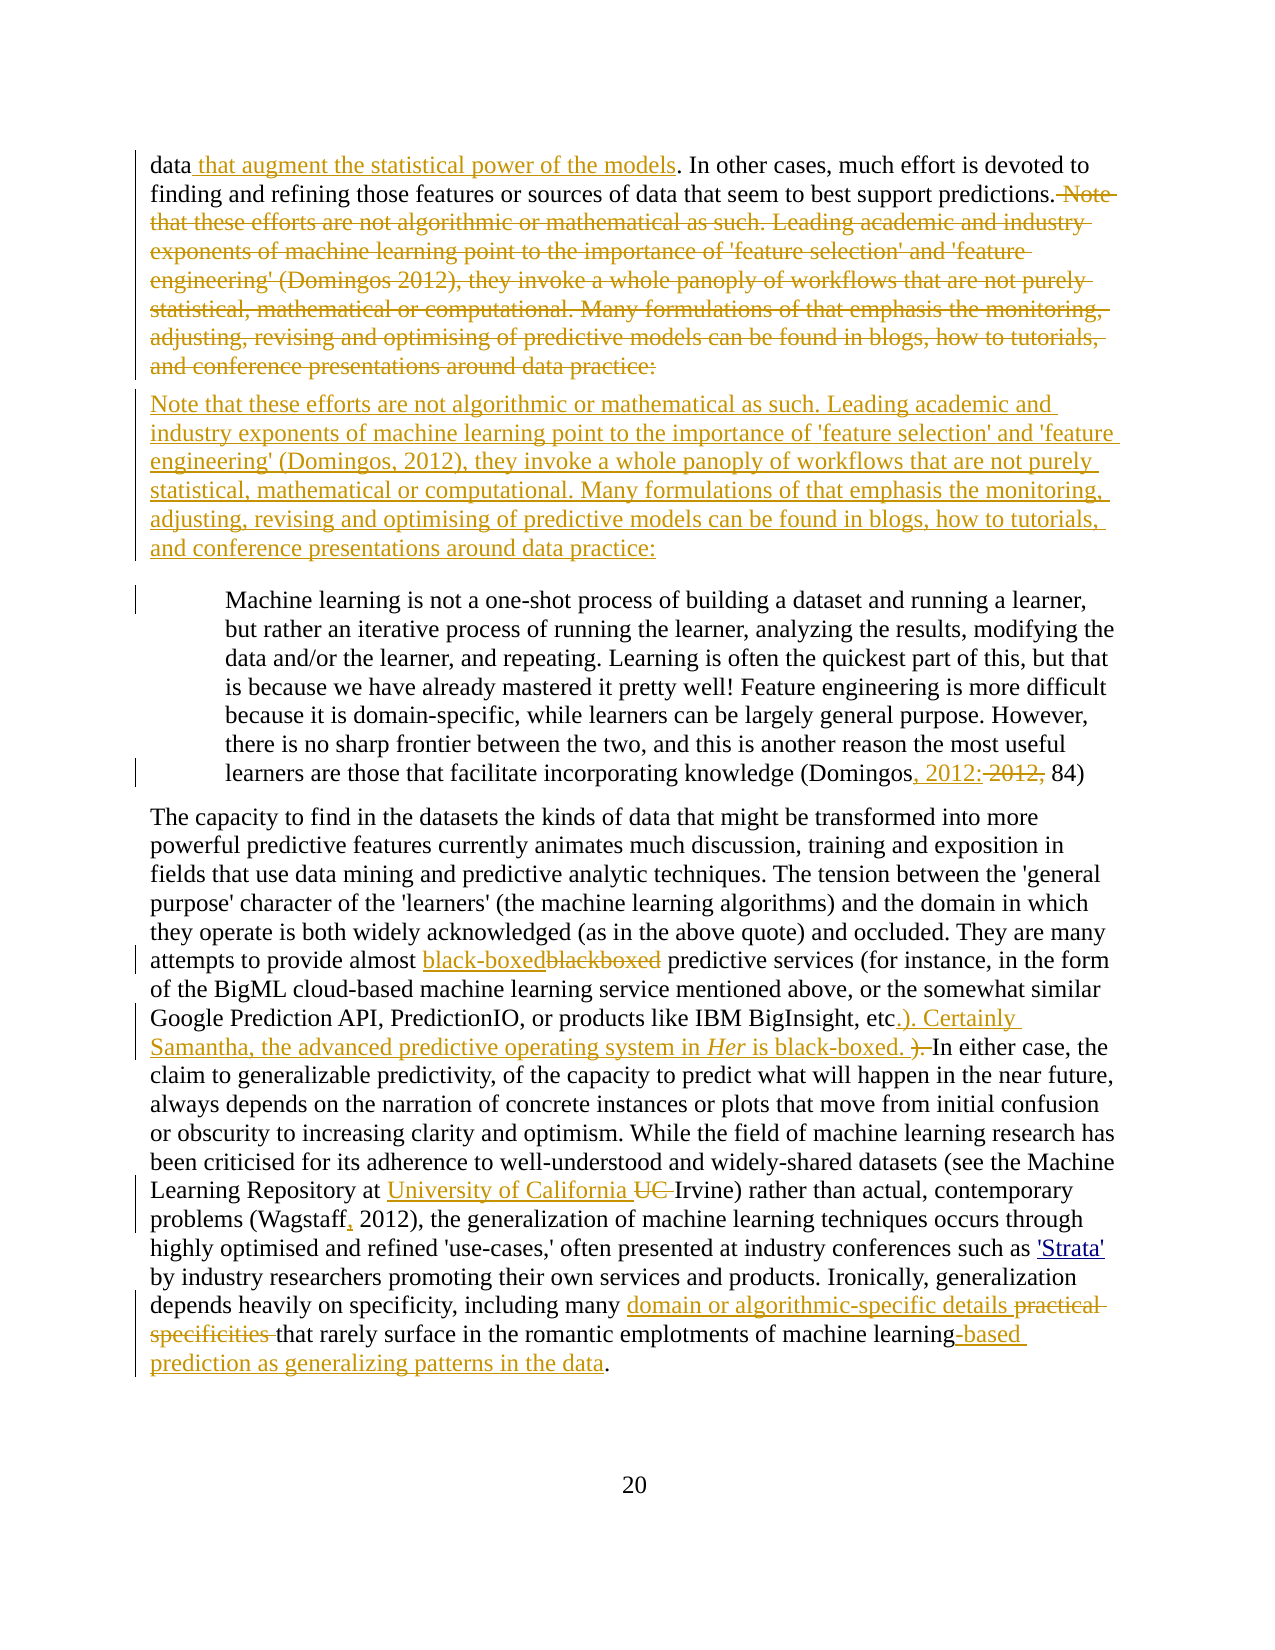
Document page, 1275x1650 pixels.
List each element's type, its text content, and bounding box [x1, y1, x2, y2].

text Note that these efforts are not algorithmic or mathematical as such. Leading academic and industry exponents of machine learning point to the importance of 'feature selection' and 'feature engineering' (Domingos, 2012), they invoke a whole panoply of workflows that are not purely statistical, mathematical or computational. Many formulations of that emphasis the monitoring, adjusting, revising and optimising of predictive models can be found in blogs, how to tutorials, and conference presentations around data practice: [150, 389, 1125, 561]
text Machine learning is not a one-shot process of building a dataset and running a learner, but rather an iterative process of running the learner, analyzing the results, modifying the data and/or the learner, and repeating. Learning is often the quickest part of this, but that is because we have already mastered it pretty well! Feature engineering is more difficult because it is domain-specific, while learners can be largely general purpose. However, there is no sharp frontier between the two, and this is another reason the most useful learners are those that facilitate incorporating knowledge (Domingos, 2012: 84) [225, 585, 1125, 787]
text How does anyone know that a given predictive model is meaningful or valid? Additionally, how can anyone know that what a given model has found in the data applies to subsequent events? This is a major problem in machine learning theory and practice: the problem of generalization. Machine learning practitioners often ask how well a given predictive model is able to 'generalize.' For our purposes, the existence of many different machine learning techniques and diverse practices of plotting and observing the performance of models attests to the problem of making predictions. The generalizability of a model depends on tradeoffs between overfitting and underfitting, between modelling predictions too closely or too loosely on the known data. As Hastie and co-authors write, 'with too much fitting, the model adapts itself too closely to the training data, and will not generalize well (i.e., have large test error). ... In contrast, if the model is not complex enough, it will underfit and may have large bias, again resulting in poor generalization' (Hastie et al., 2009: 38). Engagements with the problem of generalization run across all the different techniques used in machine learning, and machine learning practitioners expend much effort in optimising models in the name of generalization. Various techniques for improving the generalizability of machine learning models exist. Sometimes these techniques process the data more carefully: cross-validation or bootstrapping. Sometimes they change the process of model construction by, for instance, making many models and comparing them (as in the so-called 'ensemble methods' such as 'bagging' or 'random forests,', or 'penalization', 'regularization', and 'shrinkage' methods). In many contemporary cases, people address the problem of generalization by seeking to increase computational power (more processors, cloud computing, clusters of computers, etc.), accrue more data, or find ways of adding entirely new sources of data that augment the statistical power of the models. In other cases, much effort is devoted to finding and refining those features or sources of data that seem to best support predictions. [150, 150, 1125, 380]
text The capacity to find in the datasets the kinds of data that might be transformed into more powerful predictive features currently animates much discussion, training and exposition in fields that use data mining and predictive analytic techniques. The tension between the 'general purpose' character of the 'learners' (the machine learning algorithms) and the domain in which they operate is both widely acknowledged (as in the above quote) and occluded. They are many attempts to provide almost black-boxed predictive services (for instance, in the form of the BigML cloud-based machine learning service mentioned above, or the somewhat similar Google Prediction API, PredictionIO, or products like IBM BigInsight, etc.). Certainly Samantha, the advanced predictive operating system in Her is black-boxed. In either case, the claim to generalizable predictivity, of the capacity to predict what will happen in the near future, always depends on the narration of concrete instances or plots that move from initial confusion or obscurity to increasing clarity and optimism. While the field of machine learning research has been criticised for its adherence to well-understood and widely-shared datasets (see the Machine Learning Repository at University of California Irvine) rather than actual, contemporary problems (Wagstaff, 2012), the generalization of machine learning techniques occurs through highly optimised and refined 'use-cases,' often presented at industry conferences such as 'Strata' by industry researchers promoting their own services and products. Ironically, generalization depends heavily on specificity, including many domain or algorithmic-specific details that rarely surface in the romantic emplotments of machine learning-based prediction as generalizing patterns in the data. [150, 802, 1125, 1377]
